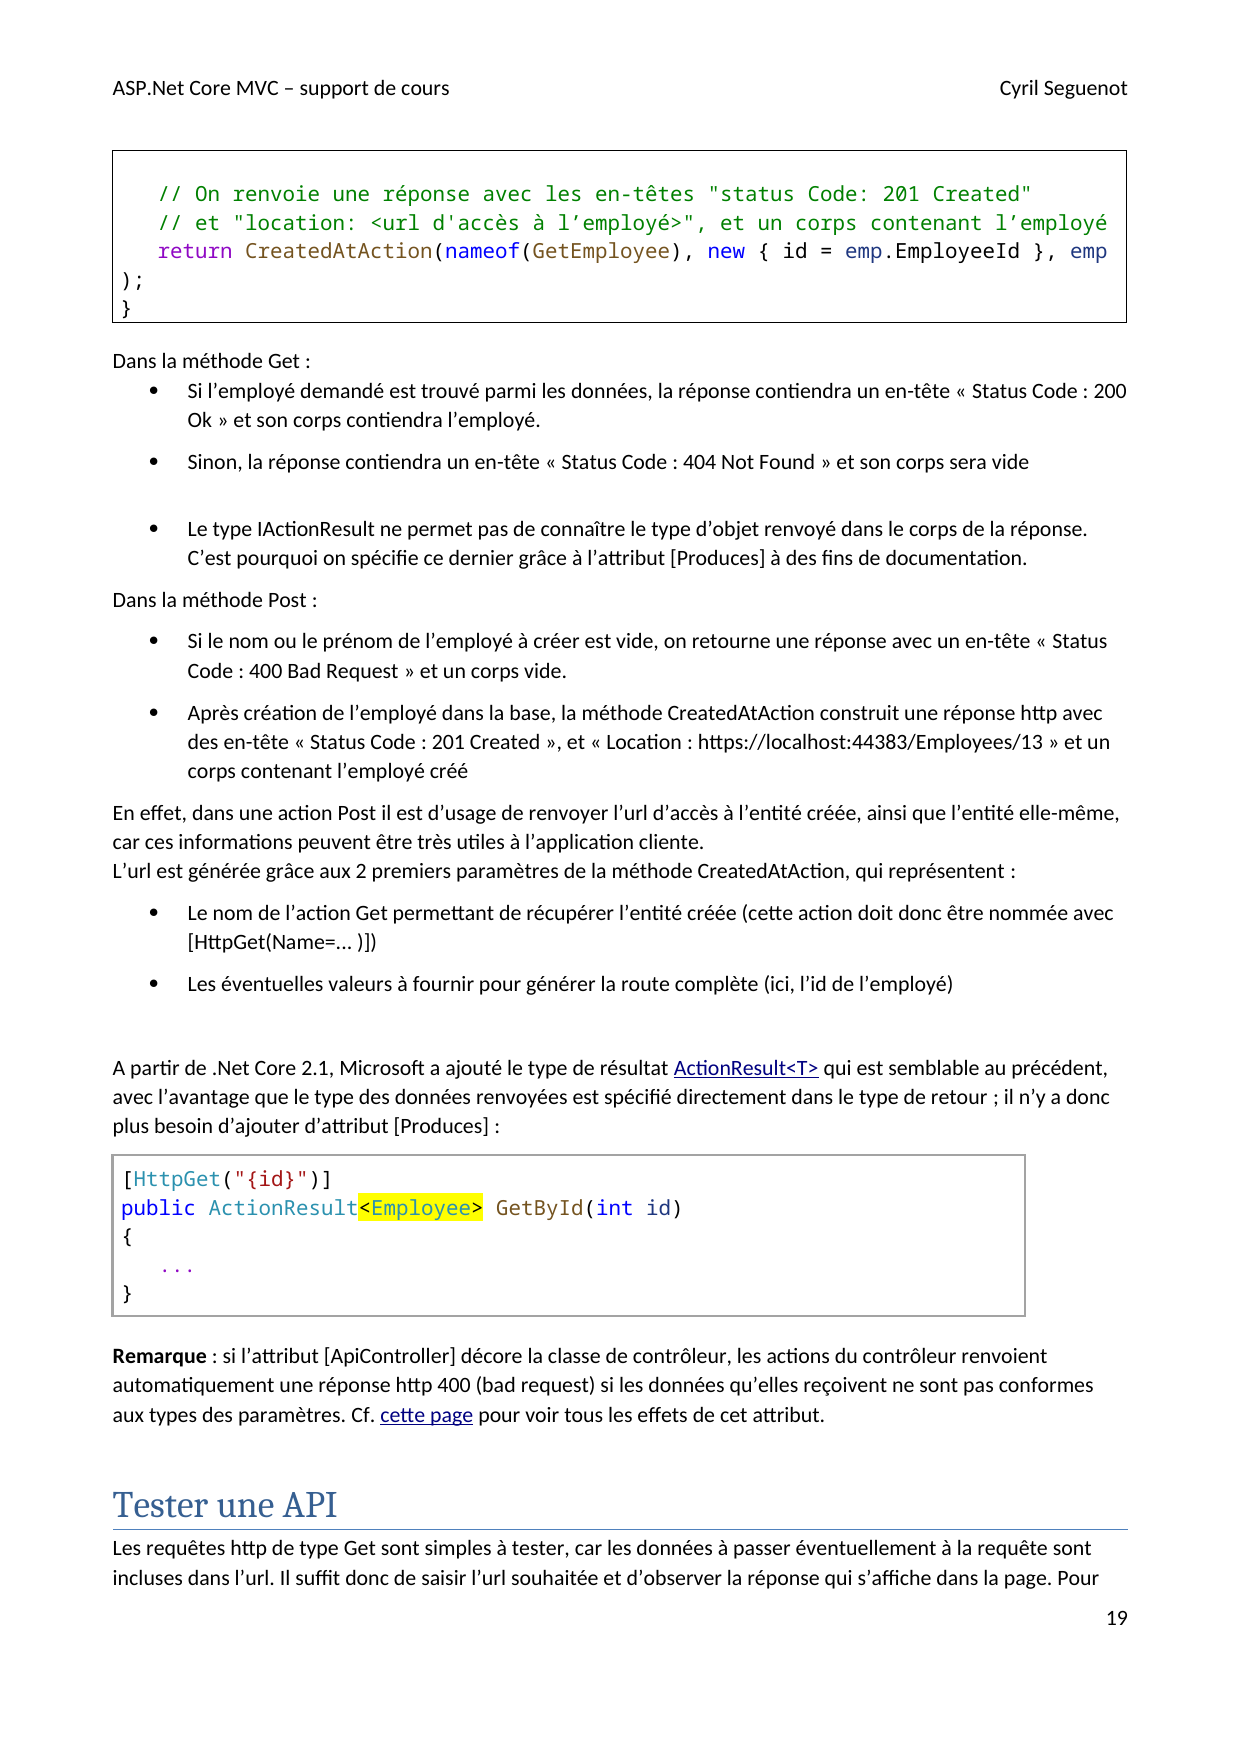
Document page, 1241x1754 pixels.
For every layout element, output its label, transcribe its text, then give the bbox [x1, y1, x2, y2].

list Le nom de l’action Get permettant de récupérer l’entité créée (cette action doit donc être nommée avec [HttpGet(Name=... )]) [150, 899, 1128, 955]
table_header [HttpGet("{id}")] public ActionResult<Employee> GetById(int id) { ... } [114, 1156, 1024, 1315]
list Si l’employé demandé est trouvé parmi les données, la réponse contiendra un en-tête « Status Code : 200 Ok » et son corps contiendra l’employé. [150, 377, 1128, 433]
subtitle Tester une API [112, 1484, 1128, 1530]
text Dans la méthode Post : [112, 586, 1128, 612]
text Les requêtes http de type Get sont simples à tester, car les données à passer éventuellement à la requête sont incluses dans l’url. Il suffit donc de saisir l’url souhaitée et d’observer la réponse qui s’affiche dans la page. Pour [112, 1534, 1128, 1591]
text A partir de .Net Core 2.1, Microsoft a ajouté le type de résultat ActionResult<T> qui est semblable au précédent, avec l’avantage que le type des données renvoyées est spécifié directement dans le type de retour ; il n’y a donc plus besoin d’ajouter d’attribut [Produces] : [112, 1054, 1128, 1139]
list Les éventuelles valeurs à fournir pour générer la route complète (ici, l’id de l’employé) [150, 970, 1128, 997]
list Si le nom ou le prénom de l’employé à créer est vide, on retourne une réponse avec un en-tête « Status Code : 400 Bad Request » et un corps vide. [150, 628, 1128, 683]
list Après création de l’employé dans la base, la méthode CreatedAtAction construit une réponse http avec des en-tête « Status Code : 201 Created », et « Location : https://localhost:44383/Employees/13 » et un corps contenant l’employé créé [150, 699, 1128, 784]
text En effet, dans une action Post il est d’usage de renvoyer l’url d’accès à l’entité créée, ainsi que l’entité elle-même, car ces informations peuvent être très utiles à l’application cliente. L’url est générée grâce aux 2 premiers paramètres de la méthode CreatedAtAction, qui représentent : [112, 799, 1128, 884]
list Le type IActionResult ne permet pas de connaître le type d’objet renvoyé dans le corps de la réponse. C’est pourquoi on spécifie ce dernier grâce à l’attribut [Produces] à des fins de documentation. [150, 515, 1128, 571]
text Remarque : si l’attribut [ApiController] décore la classe de contrôleur, les actions du contrôleur renvoient automatiquement une réponse http 400 (bad request) si les données qu’elles reçoivent ne sont pas conformes aux types des paramètres. Cf. cette page pour voir tous les effets de cet attribut. [112, 1342, 1128, 1427]
table_header // On renvoie une réponse avec les en-têtes "status Code: 201 Created" // et "location: <url d'accès à l’employé>", et un corps contenant l’employé return CreatedAtAction(nameof(GetEmployee), new { id = emp.EmployeeId }, emp); } [113, 151, 1126, 322]
list Sinon, la réponse contiendra un en-tête « Status Code : 404 Not Found » et son corps sera vide [150, 448, 1128, 475]
text Dans la méthode Get : [112, 348, 1128, 374]
